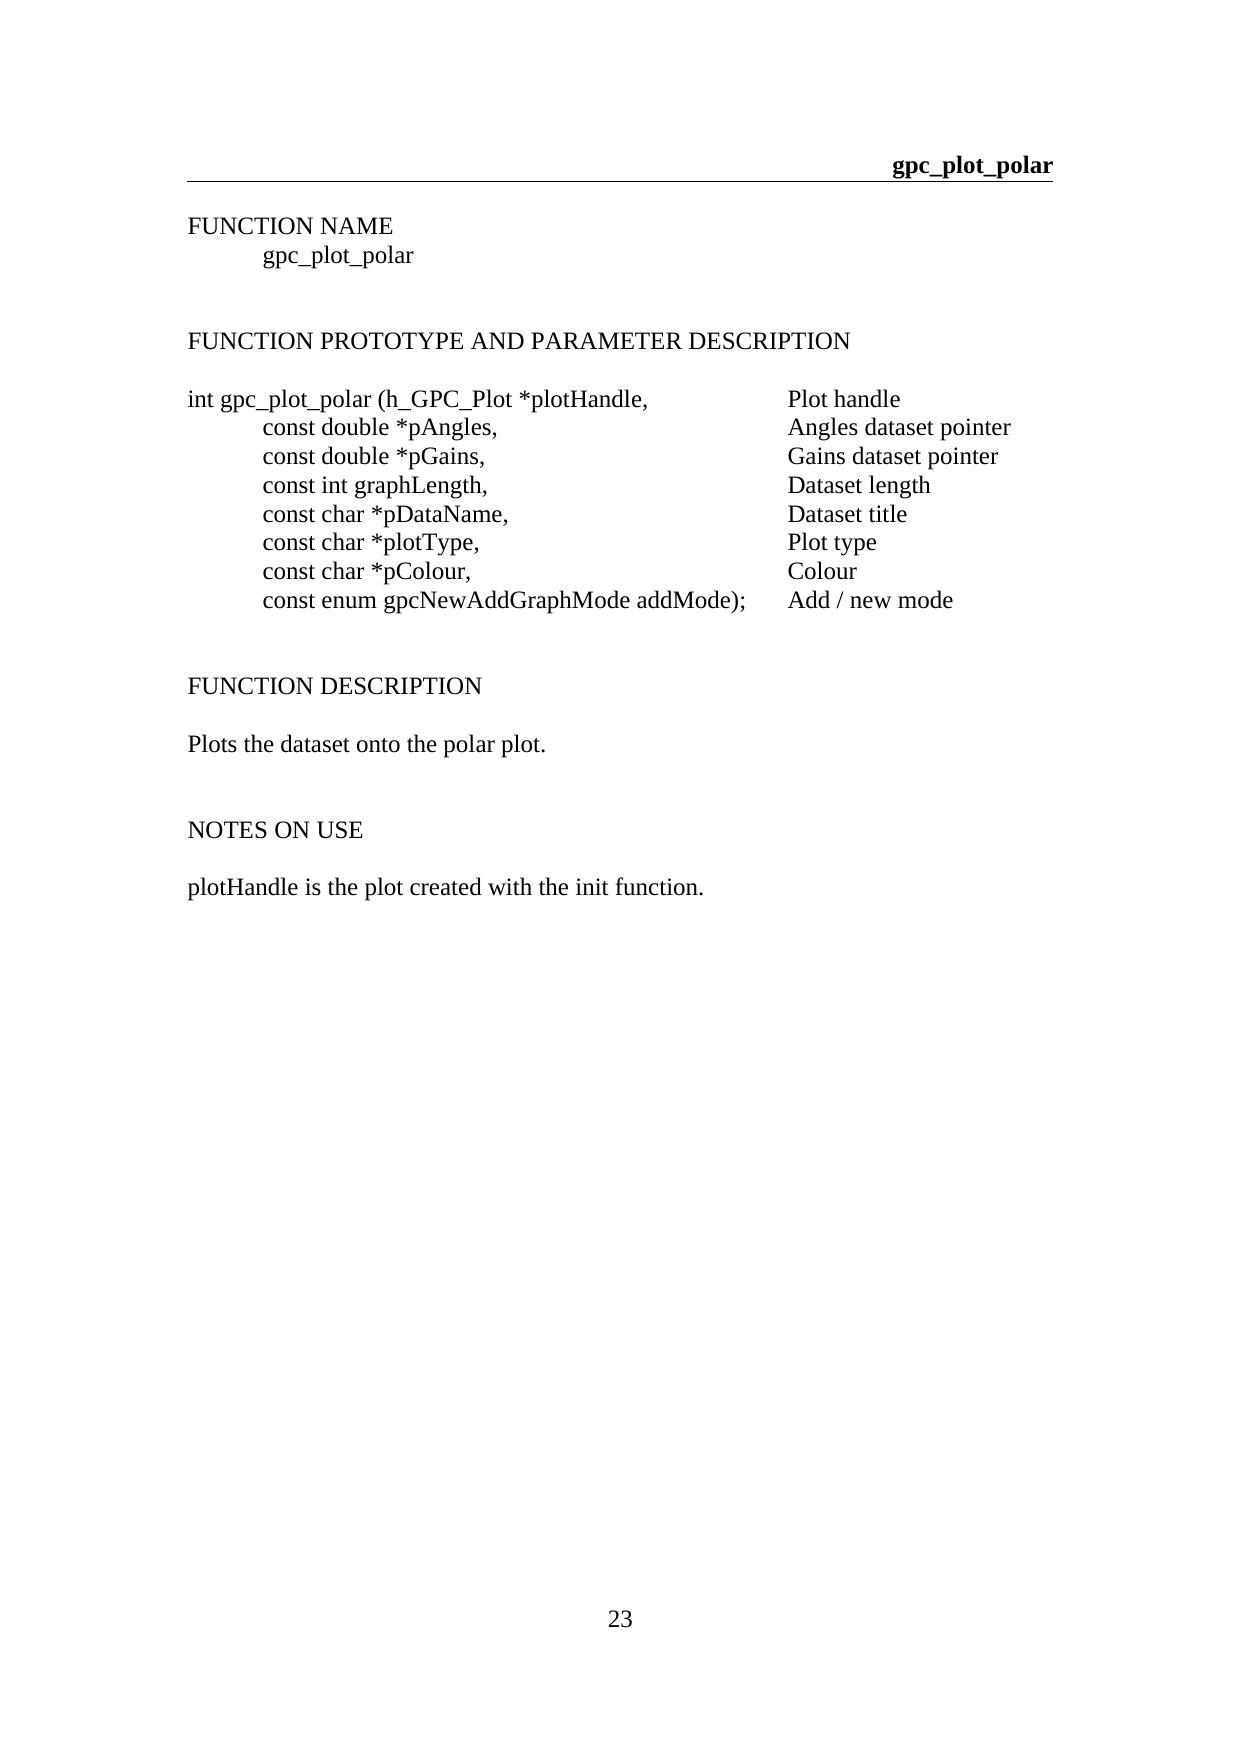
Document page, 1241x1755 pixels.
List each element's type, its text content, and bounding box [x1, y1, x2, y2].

text FUNCTION PROTOTYPE AND PARAMETER DESCRIPTION [187, 326, 1053, 355]
subtitle gpc_plot_polar [187, 150, 1053, 181]
text FUNCTION DESCRIPTION [187, 671, 1053, 700]
text Plots the dataset onto the polar plot. [187, 729, 1053, 757]
text const char *pColour, Colour [187, 556, 1053, 585]
text const enum gpcNewAddGraphMode addMode); Add / new mode [187, 585, 1053, 614]
text gpc_plot_polar [187, 240, 1053, 269]
text int gpc_plot_polar (h_GPC_Plot *plotHandle, Plot handle [187, 384, 1053, 412]
text const double *pGains, Gains dataset pointer [187, 441, 1053, 470]
text const double *pAngles, Angles dataset pointer [187, 412, 1053, 441]
text const char *pDataName, Dataset title [187, 499, 1053, 527]
text NOTES ON USE [187, 815, 1053, 844]
text const int graphLength, Dataset length [187, 470, 1053, 499]
text const char *plotType, Plot type [187, 527, 1053, 556]
text FUNCTION NAME [187, 211, 1053, 240]
text plotHandle is the plot created with the init function. [187, 872, 1053, 901]
